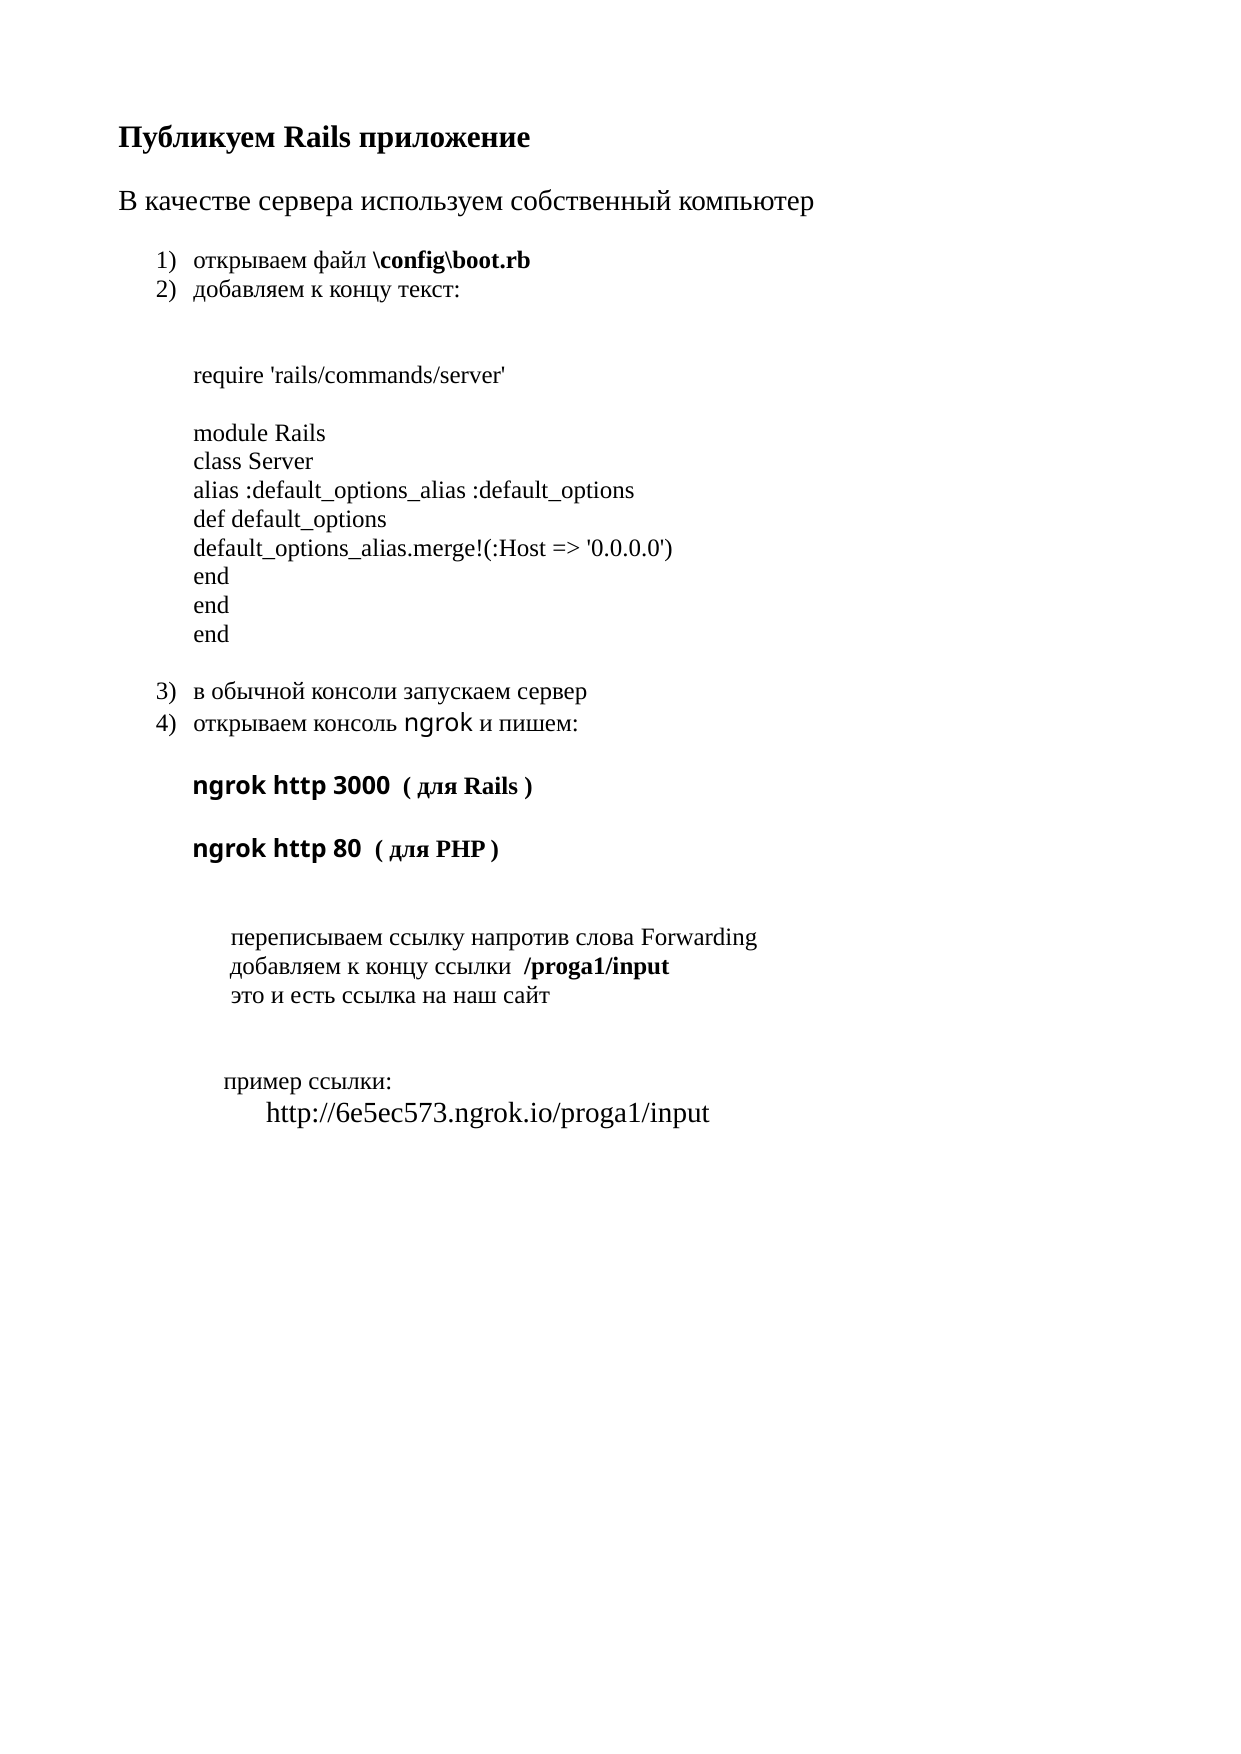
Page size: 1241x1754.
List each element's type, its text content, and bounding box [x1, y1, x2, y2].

list открываем консоль ngrok и пишем: [156, 705, 1122, 739]
text http://6e5ec573.ngrok.io/proga1/input [118, 1095, 1122, 1128]
text Публикуем Rails приложение [118, 118, 1122, 154]
list переписываем ссылку напротив слова Forwarding [193, 922, 1122, 951]
text добавляем к концу ссылки /proga1/input [118, 951, 1122, 980]
list добавляем к концу текст: [156, 274, 1122, 303]
list открываем файл \config\boot.rb [156, 245, 1122, 274]
text ngrok http 3000 ( для Rails ) [118, 768, 1122, 802]
list require 'rails/commands/server' module Rails class Server alias :default_options_alias :default_options def default_options default_options_alias.merge!(:Host => '0.0.0.0') end end end [156, 331, 1122, 648]
text пример ссылки: [118, 1066, 1122, 1095]
list это и есть ссылка на наш сайт [193, 980, 1122, 1008]
list в обычной консоли запускаем сервер [156, 676, 1122, 705]
text В качестве сервера используем собственный компьютер [118, 183, 1122, 216]
text ngrok http 80 ( для PHP ) [118, 831, 1122, 865]
